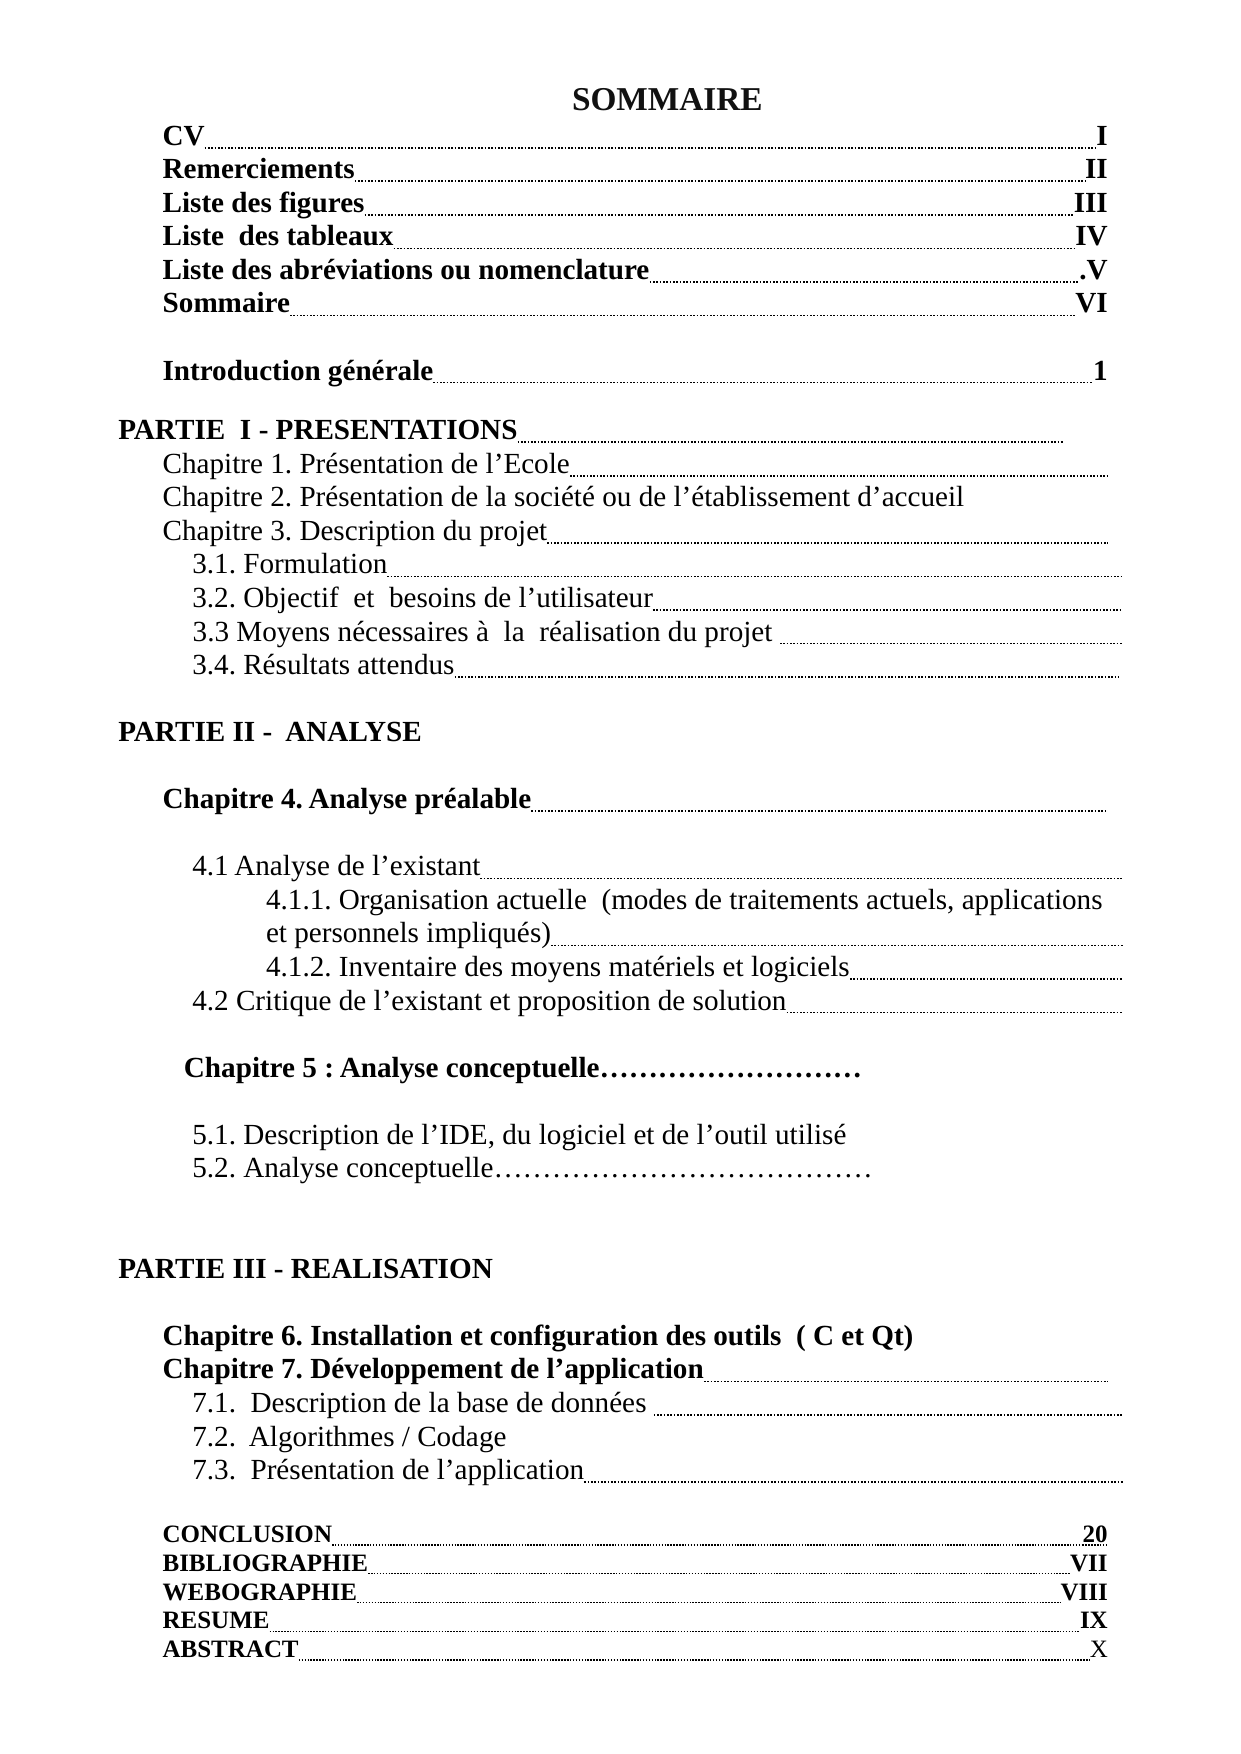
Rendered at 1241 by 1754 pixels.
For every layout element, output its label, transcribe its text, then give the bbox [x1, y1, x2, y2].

text RESUME IX [162, 1606, 1122, 1634]
text ABSTRACT X [162, 1634, 1122, 1663]
text 4.2 Critique de l’existant et proposition de solution [192, 983, 1122, 1016]
text BIBLIOGRAPHIE VII [162, 1548, 1122, 1577]
text PARTIE I - PRESENTATIONS [118, 412, 1122, 446]
text 3.2. Objectif et besoins de l’utilisateur 3.3 Moyens nécessaires à la réalisation du projet [192, 580, 1122, 647]
text Chapitre 7. Développement de l’application [162, 1352, 1122, 1385]
text PARTIE II - ANALYSE [118, 714, 1122, 748]
text 5.1. Description de l’IDE, du logiciel et de l’outil utilisé [118, 1117, 1122, 1150]
text Chapitre 4. Analyse préalable [162, 781, 1122, 815]
text CONCLUSION 20 [162, 1519, 1122, 1548]
text CV I [162, 118, 1122, 151]
text Introduction générale 1 [162, 353, 1122, 386]
text 7.1. Description de la base de données [192, 1385, 1122, 1419]
text Liste des abréviations ou nomenclature .V [162, 252, 1122, 286]
text 7.3. Présentation de l’application [192, 1452, 1122, 1486]
text Liste des tableaux IV [162, 218, 1122, 252]
text Chapitre 3. Description du projet [162, 513, 1122, 547]
text Sommaire VI [162, 286, 1122, 319]
text 4.1.1. Organisation actuelle (modes de traitements actuels, applications et personnels impliqués) [266, 882, 1122, 949]
text 4.1.2. Inventaire des moyens matériels et logiciels [266, 949, 1122, 983]
text Liste des figures III [162, 185, 1122, 218]
text PARTIE III - REALISATION [118, 1251, 1122, 1284]
text 7.2. Algorithmes / Codage [192, 1419, 1122, 1452]
text Chapitre 1. Présentation de l’Ecole [162, 446, 1122, 479]
text WEBOGRAPHIE VIII [162, 1577, 1122, 1606]
text SOMMAIRE [212, 79, 1122, 118]
text 4.1 Analyse de l’existant [192, 848, 1122, 882]
text 3.4. Résultats attendus [192, 647, 1122, 714]
text Chapitre 5 : Analyse conceptuelle……………………… [118, 1050, 1122, 1083]
text Chapitre 2. Présentation de la société ou de l’établissement d’accueil [162, 479, 1122, 513]
text Chapitre 6. Installation et configuration des outils ( C et Qt) [162, 1318, 1122, 1352]
text Remerciements II [162, 151, 1122, 185]
text 5.2. Analyse conceptuelle………………………………… [118, 1150, 1122, 1184]
text 3.1. Formulation [192, 547, 1122, 580]
